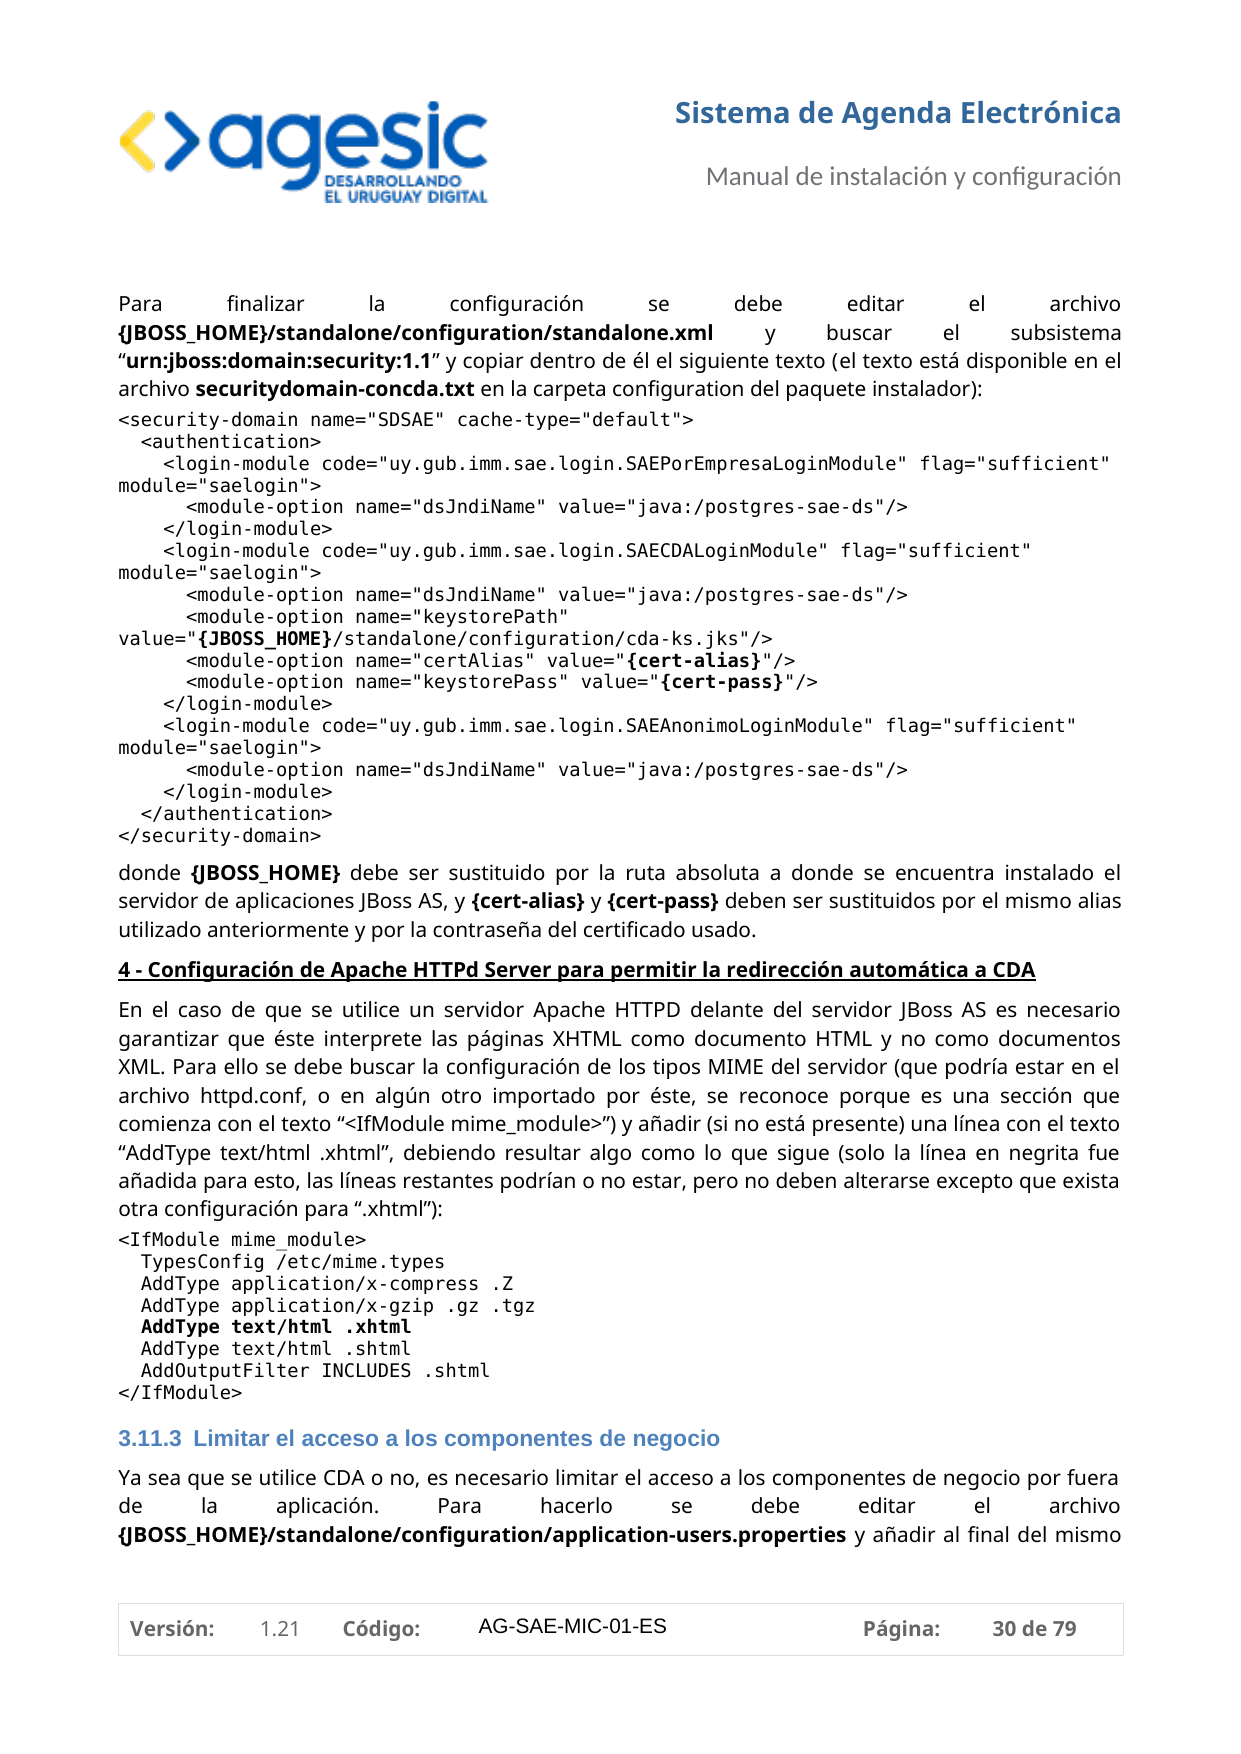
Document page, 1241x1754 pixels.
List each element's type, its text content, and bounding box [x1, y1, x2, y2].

text <module-option name="dsJndiName" value="java:/postgres-sae-ds"/> [118, 496, 1122, 518]
text TypesConfig /etc/mime.types [118, 1251, 1122, 1273]
text </security-domain> [118, 824, 1122, 846]
text </login-module> [118, 518, 1122, 540]
text </authentication> [118, 803, 1122, 824]
text AddOutputFilter INCLUDES .shtml [118, 1360, 1122, 1382]
text Ya sea que se utilice CDA o no, es necesario limitar el acceso a los componentes de negocio por fuera de la aplicación. Para hacerlo se debe editar el archivo {JBOSS_HOME}/standalone/configuration/application-users.properties y añadir al final del mismo [118, 1463, 1122, 1548]
text Para finalizar la configuración se debe editar el archivo {JBOSS_HOME}/standalone/configuration/standalone.xml y buscar el subsistema “urn:jboss:domain:security:1.1” y copiar dentro de él el siguiente texto (el texto está disponible en el archivo securitydomain-concda.txt en la carpeta configuration del paquete instalador): [118, 289, 1122, 403]
text 4 - Configuración de Apache HTTPd Server para permitir la redirección automática a CDA [118, 955, 1122, 984]
text AddType text/html .shtml [118, 1338, 1122, 1360]
text AddType application/x-compress .Z [118, 1273, 1122, 1294]
text </login-module> [118, 693, 1122, 715]
text <module-option name="keystorePath" value="{JBOSS_HOME}/standalone/configuration/cda-ks.jks"/> [118, 606, 1122, 649]
subtitle Limitar el acceso a los componentes de negocio [118, 1425, 1122, 1451]
text En el caso de que se utilice un servidor Apache HTTPD delante del servidor JBoss AS es necesario garantizar que éste interprete las páginas XHTML como documento HTML y no como documentos XML. Para ello se debe buscar la configuración de los tipos MIME del servidor (que podría estar en el archivo httpd.conf, o en algún otro importado por éste, se reconoce porque es una sección que comienza con el texto “<IfModule mime_module>”) y añadir (si no está presente) una línea con el texto “AddType text/html .xhtml”, debiendo resultar algo como lo que sigue (solo la línea en negrita fue añadida para esto, las líneas restantes podrían o no estar, pero no deben alterarse excepto que exista otra configuración para “.xhtml”): [118, 996, 1122, 1223]
text <security-domain name="SDSAE" cache-type="default"> [118, 409, 1122, 431]
picture [119, 101, 489, 203]
text <module-option name="certAlias" value="{cert-alias}"/> [118, 649, 1122, 671]
text <login-module code="uy.gub.imm.sae.login.SAEAnonimoLoginModule" flag="sufficient" module="saelogin"> [118, 715, 1122, 759]
text <module-option name="dsJndiName" value="java:/postgres-sae-ds"/> [118, 584, 1122, 606]
text <authentication> [118, 431, 1122, 453]
text donde {JBOSS_HOME} debe ser sustituido por la ruta absoluta a donde se encuentra instalado el servidor de aplicaciones JBoss AS, y {cert-alias} y {cert-pass} deben ser sustituidos por el mismo alias utilizado anteriormente y por la contraseña del certificado usado. [118, 858, 1122, 943]
text <login-module code="uy.gub.imm.sae.login.SAECDALoginModule" flag="sufficient" module="saelogin"> [118, 540, 1122, 584]
text <IfModule mime_module> [118, 1229, 1122, 1251]
text AddType text/html .xhtml [118, 1316, 1122, 1338]
text <module-option name="dsJndiName" value="java:/postgres-sae-ds"/> [118, 759, 1122, 781]
text AddType application/x-gzip .gz .tgz [118, 1294, 1122, 1316]
text <module-option name="keystorePass" value="{cert-pass}"/> [118, 671, 1122, 693]
text <login-module code="uy.gub.imm.sae.login.SAEPorEmpresaLoginModule" flag="sufficient" module="saelogin"> [118, 453, 1122, 496]
text </IfModule> [118, 1382, 1122, 1404]
text </login-module> [118, 781, 1122, 803]
